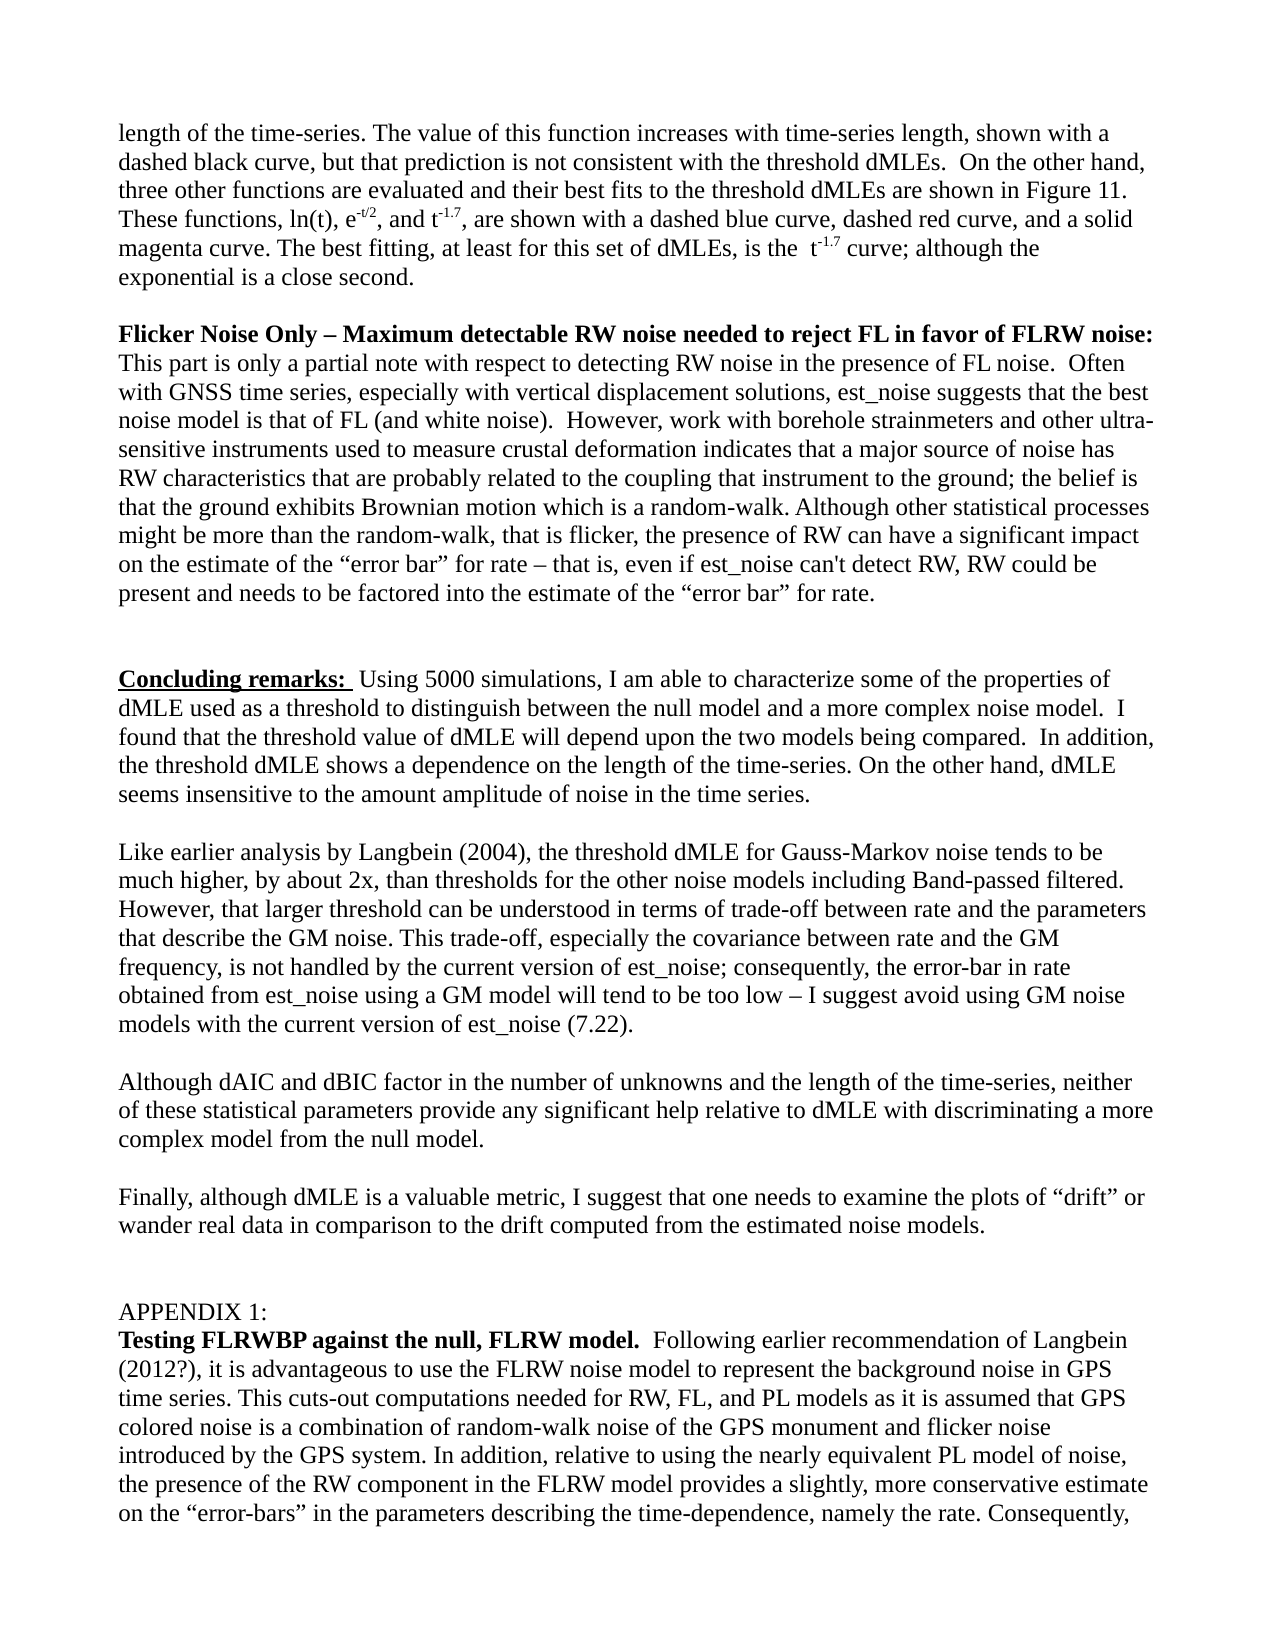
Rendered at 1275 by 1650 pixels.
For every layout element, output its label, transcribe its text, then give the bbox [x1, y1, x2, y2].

text Although dAIC and dBIC factor in the number of unknowns and the length of the time-series, neither of these statistical parameters provide any significant help relative to dMLE with discriminating a more complex model from the null model. [118, 1067, 1157, 1153]
text Flicker Noise Only – Maximum detectable RW noise needed to reject FL in favor of FLRW noise: This part is only a partial note with respect to detecting RW noise in the presence of FL noise. Often with GNSS time series, especially with vertical displacement solutions, est_noise suggests that the best noise model is that of FL (and white noise). However, work with borehole strainmeters and other ultra-sensitive instruments used to measure crustal deformation indicates that a major source of noise has RW characteristics that are probably related to the coupling that instrument to the ground; the belief is that the ground exhibits Brownian motion which is a random-walk. Although other statistical processes might be more than the random-walk, that is flicker, the presence of RW can have a significant impact on the estimate of the “error bar” for rate – that is, even if est_noise can't detect RW, RW could be present and needs to be factored into the estimate of the “error bar” for rate. [118, 319, 1157, 607]
text Finally, although dMLE is a valuable metric, I suggest that one needs to examine the plots of “drift” or wander real data in comparison to the drift computed from the estimated noise models. [118, 1182, 1157, 1239]
text Testing FLRWBP against the null, FLRW model. Following earlier recommendation of Langbein (2012?), it is advantageous to use the FLRW noise model to represent the background noise in GPS time series. This cuts-out computations needed for RW, FL, and PL models as it is assumed that GPS colored noise is a combination of random-walk noise of the GPS monument and flicker noise introduced by the GPS system. In addition, relative to using the nearly equivalent PL model of noise, the presence of the RW component in the FLRW model provides a slightly, more conservative estimate on the “error-bars” in the parameters describing the time-dependence, namely the rate. Consequently, [118, 1326, 1157, 1527]
text Concluding remarks: Using 5000 simulations, I am able to characterize some of the properties of dMLE used as a threshold to distinguish between the null model and a more complex noise model. I found that the threshold value of dMLE will depend upon the two models being compared. In addition, the threshold dMLE shows a dependence on the length of the time-series. On the other hand, dMLE seems insensitive to the amount amplitude of noise in the time series. [118, 664, 1157, 808]
text length of the time-series. The value of this function increases with time-series length, shown with a dashed black curve, but that prediction is not consistent with the threshold dMLEs. On the other hand, three other functions are evaluated and their best fits to the threshold dMLEs are shown in Figure 11. These functions, ln(t), e-t/2, and t-1.7, are shown with a dashed blue curve, dashed red curve, and a solid magenta curve. The best fitting, at least for this set of dMLEs, is the t-1.7 curve; although the exponential is a close second. [118, 118, 1157, 291]
text Like earlier analysis by Langbein (2004), the threshold dMLE for Gauss-Markov noise tends to be much higher, by about 2x, than thresholds for the other noise models including Band-passed filtered. However, that larger threshold can be understood in terms of trade-off between rate and the parameters that describe the GM noise. This trade-off, especially the covariance between rate and the GM frequency, is not handled by the current version of est_noise; consequently, the error-bar in rate obtained from est_noise using a GM model will tend to be too low – I suggest avoid using GM noise models with the current version of est_noise (7.22). [118, 837, 1157, 1038]
text APPENDIX 1: [118, 1297, 1157, 1326]
